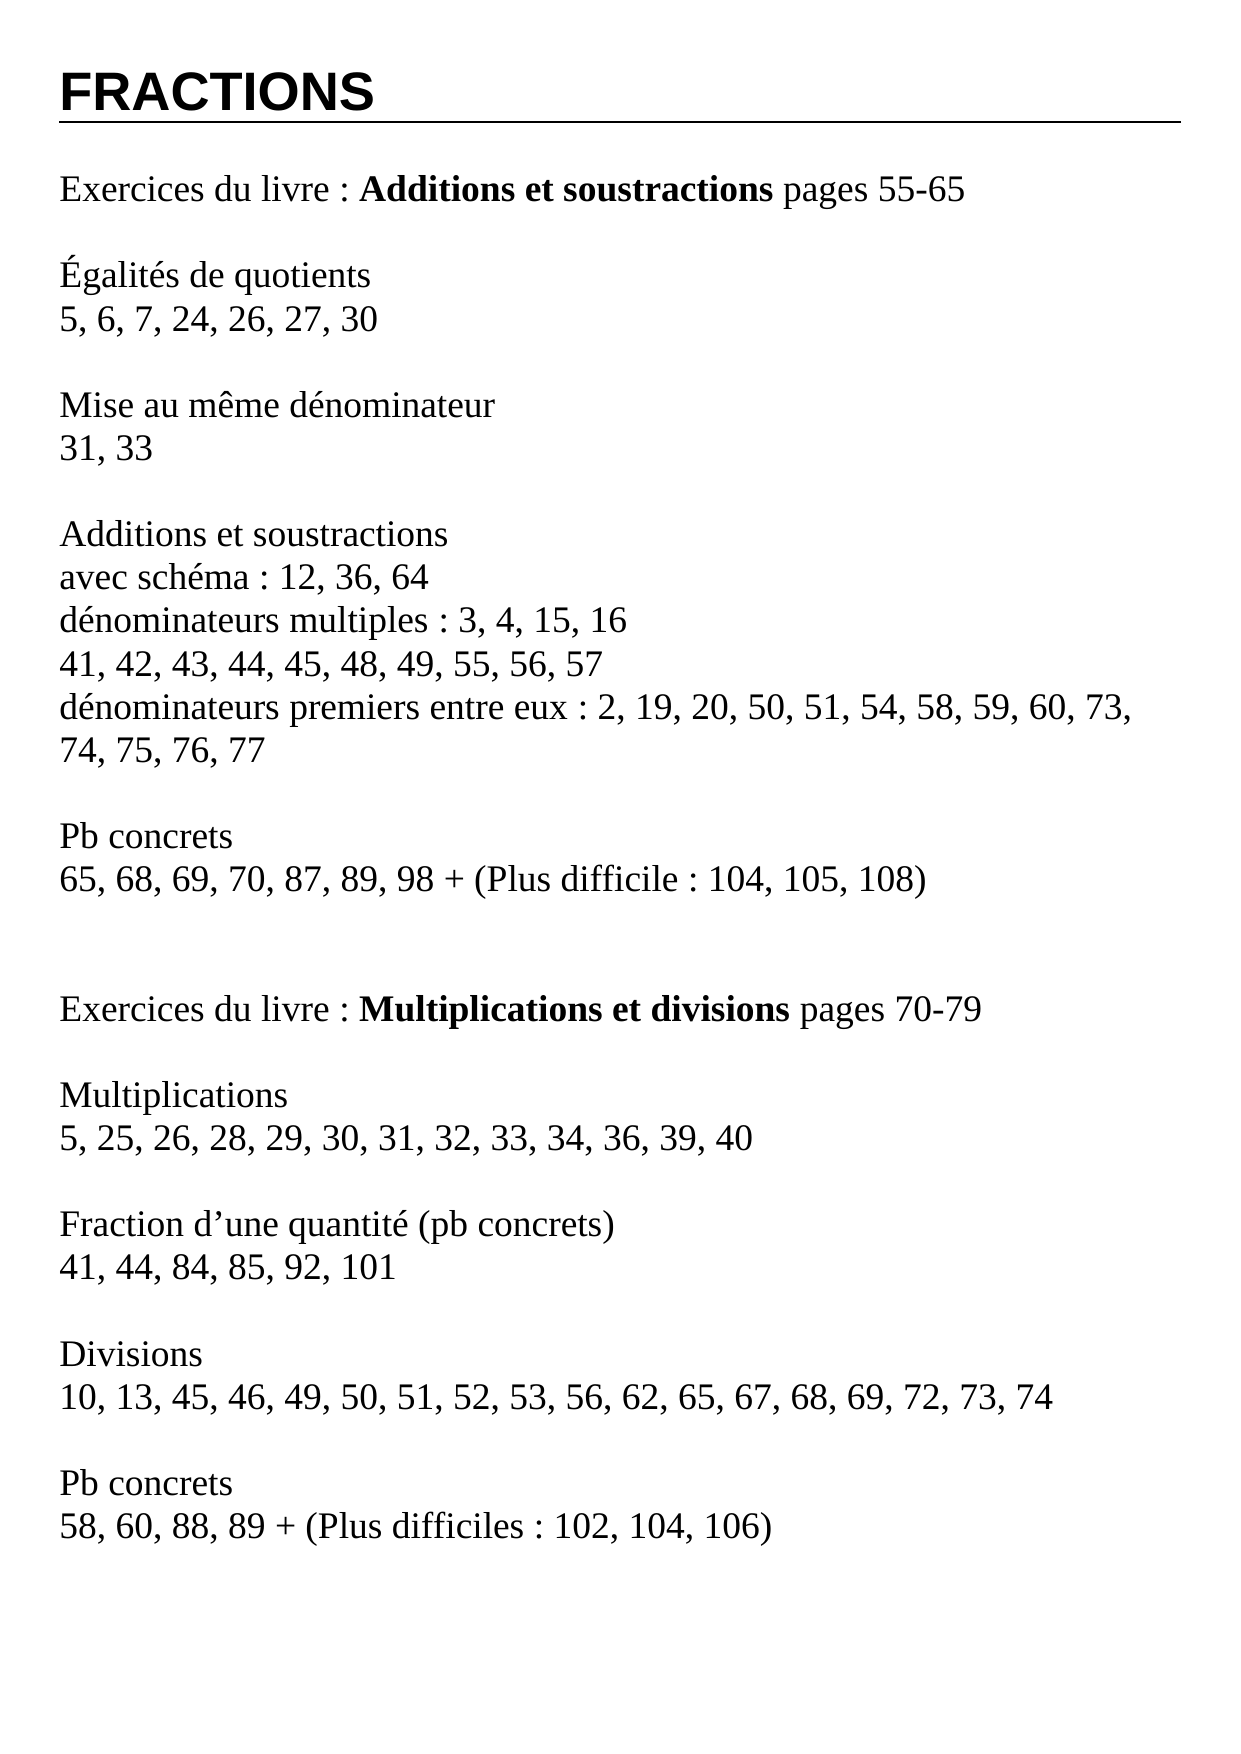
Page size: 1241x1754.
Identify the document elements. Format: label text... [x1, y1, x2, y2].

text Pb concrets [59, 1460, 1181, 1503]
text Mise au même dénominateur [59, 382, 1181, 425]
text Additions et soustractions [59, 512, 1181, 555]
text Divisions [59, 1331, 1181, 1374]
text 31, 33 [59, 425, 1181, 468]
text dénominateurs multiples : 3, 4, 15, 16 [59, 598, 1181, 641]
text 10, 13, 45, 46, 49, 50, 51, 52, 53, 56, 62, 65, 67, 68, 69, 72, 73, 74 [59, 1374, 1181, 1417]
text Exercices du livre : Additions et soustractions pages 55-65 [59, 167, 1181, 210]
text 58, 60, 88, 89 + (Plus difficiles : 102, 104, 106) [59, 1503, 1181, 1547]
text Pb concrets [59, 813, 1181, 857]
text Exercices du livre : Multiplications et divisions pages 70-79 [59, 986, 1181, 1029]
text 41, 42, 43, 44, 45, 48, 49, 55, 56, 57 [59, 641, 1181, 684]
text Égalités de quotients [59, 253, 1181, 296]
text Multiplications [59, 1072, 1181, 1115]
text 41, 44, 84, 85, 92, 101 [59, 1245, 1181, 1288]
text 5, 6, 7, 24, 26, 27, 30 [59, 296, 1181, 339]
text Fraction d’une quantité (pb concrets) [59, 1202, 1181, 1245]
text dénominateurs premiers entre eux : 2, 19, 20, 50, 51, 54, 58, 59, 60, 73, 74, 75, 76, 77 [59, 684, 1181, 770]
text Fractions [59, 59, 1181, 121]
text 5, 25, 26, 28, 29, 30, 31, 32, 33, 34, 36, 39, 40 [59, 1115, 1181, 1158]
text avec schéma : 12, 36, 64 [59, 555, 1181, 598]
text 65, 68, 69, 70, 87, 89, 98 + (Plus difficile : 104, 105, 108) [59, 857, 1181, 900]
